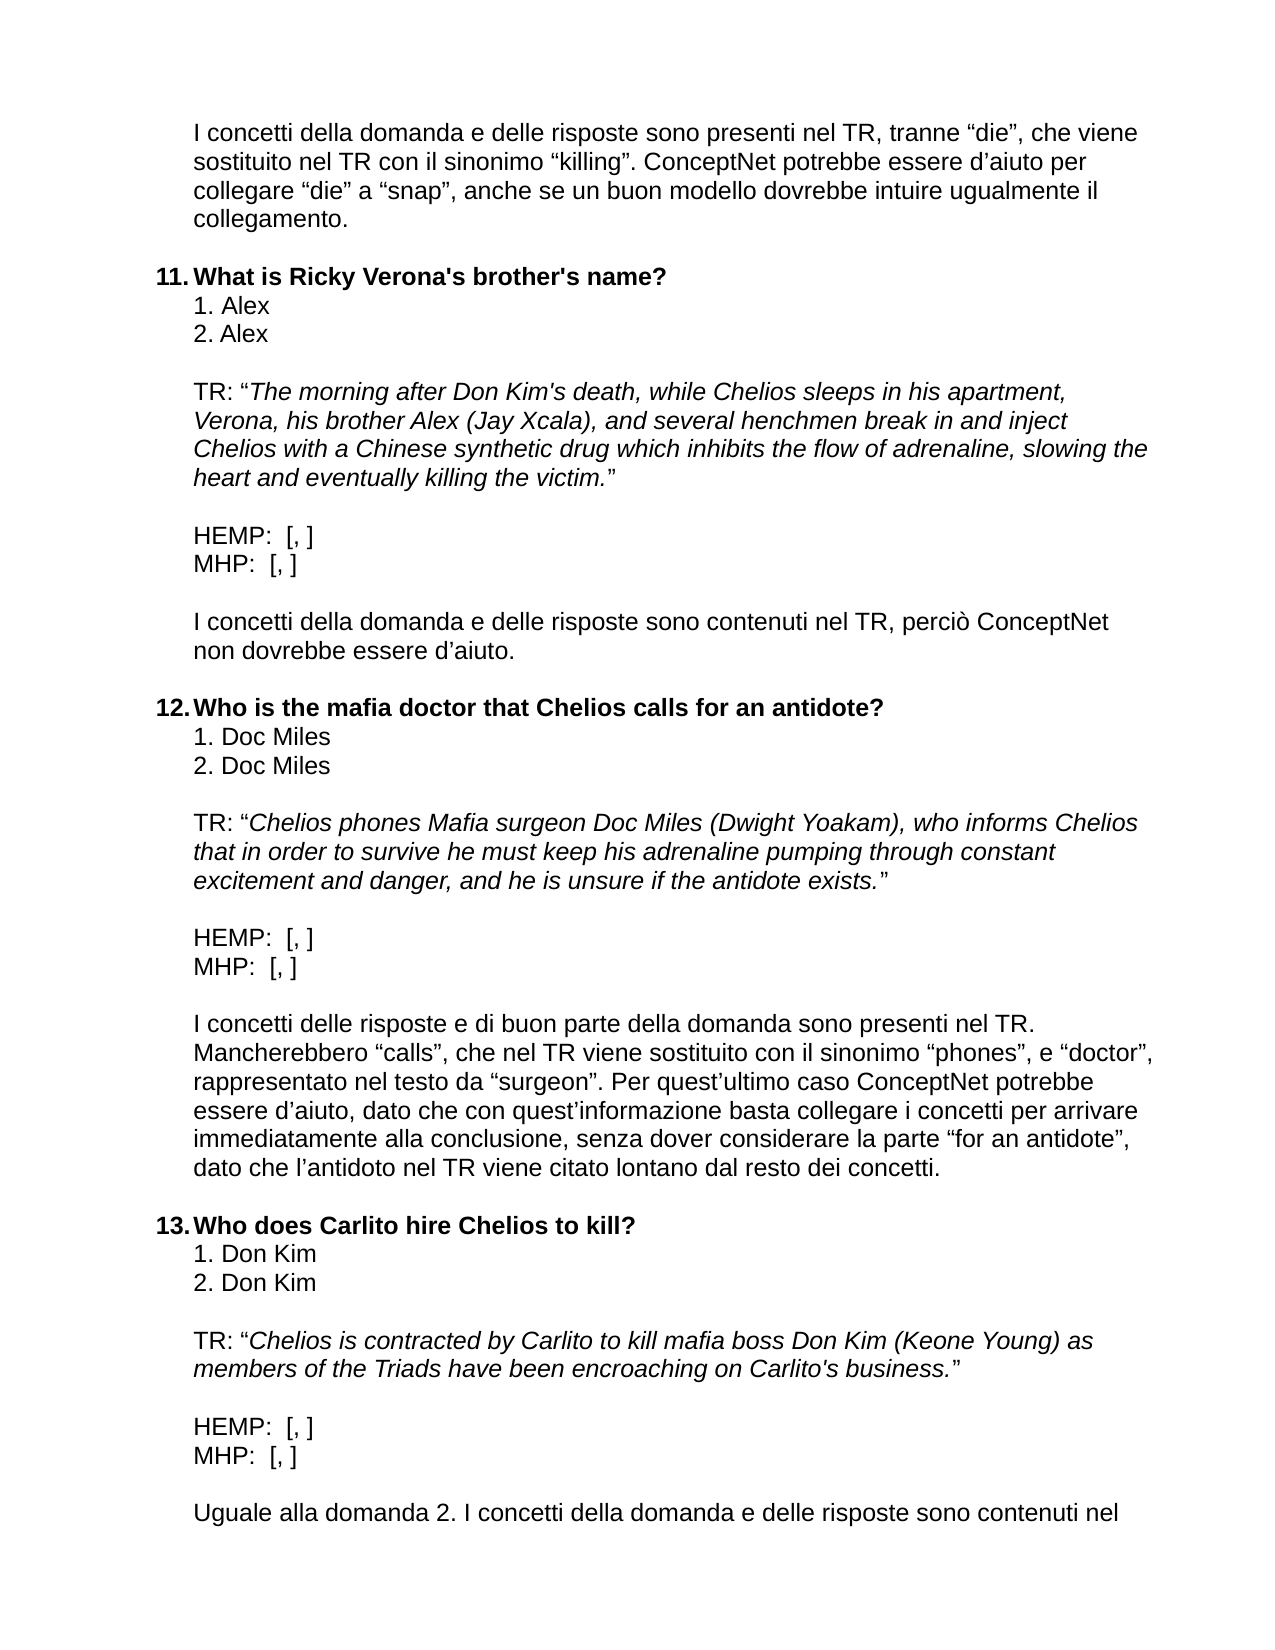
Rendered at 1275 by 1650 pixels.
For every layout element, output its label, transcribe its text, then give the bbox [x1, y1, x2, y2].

list I concetti della domanda e delle risposte sono presenti nel TR, tranne “die”, che viene sostituito nel TR con il sinonimo “killing”. ConceptNet potrebbe essere d’aiuto per collegare “die” a “snap”, anche se un buon modello dovrebbe intuire ugualmente il collegamento. [156, 118, 1157, 262]
list Who is the mafia doctor that Chelios calls for an antidote? 1. Doc Miles 2. Doc Miles TR: “Chelios phones Mafia surgeon Doc Miles (Dwight Yoakam), who informs Chelios that in order to survive he must keep his adrenaline pumping through constant excitement and danger, and he is unsure if the antidote exists.” HEMP: [, ] MHP: [, ] I concetti delle risposte e di buon parte della domanda sono presenti nel TR. Mancherebbero “calls”, che nel TR viene sostituito con il sinonimo “phones”, e “doctor”, rappresentato nel testo da “surgeon”. Per quest’ultimo caso ConceptNet potrebbe essere d’aiuto, dato che con quest’informazione basta collegare i concetti per arrivare immediatamente alla conclusione, senza dover considerare la parte “for an antidote”, dato che l’antidoto nel TR viene citato lontano dal resto dei concetti. [156, 693, 1157, 1211]
list What is Ricky Verona's brother's name? 1. Alex 2. Alex TR: “The morning after Don Kim's death, while Chelios sleeps in his apartment, Verona, his brother Alex (Jay Xcala), and several henchmen break in and inject Chelios with a Chinese synthetic drug which inhibits the flow of adrenaline, slowing the heart and eventually killing the victim.” HEMP: [, ] MHP: [, ] I concetti della domanda e delle risposte sono contenuti nel TR, perciò ConceptNet non dovrebbe essere d’aiuto. [156, 262, 1157, 693]
list Who does Carlito hire Chelios to kill? 1. Don Kim 2. Don Kim TR: “Chelios is contracted by Carlito to kill mafia boss Don Kim (Keone Young) as members of the Triads have been encroaching on Carlito's business.” HEMP: [, ] MHP: [, ] Uguale alla domanda 2. I concetti della domanda e delle risposte sono contenuti nel [156, 1211, 1157, 1527]
